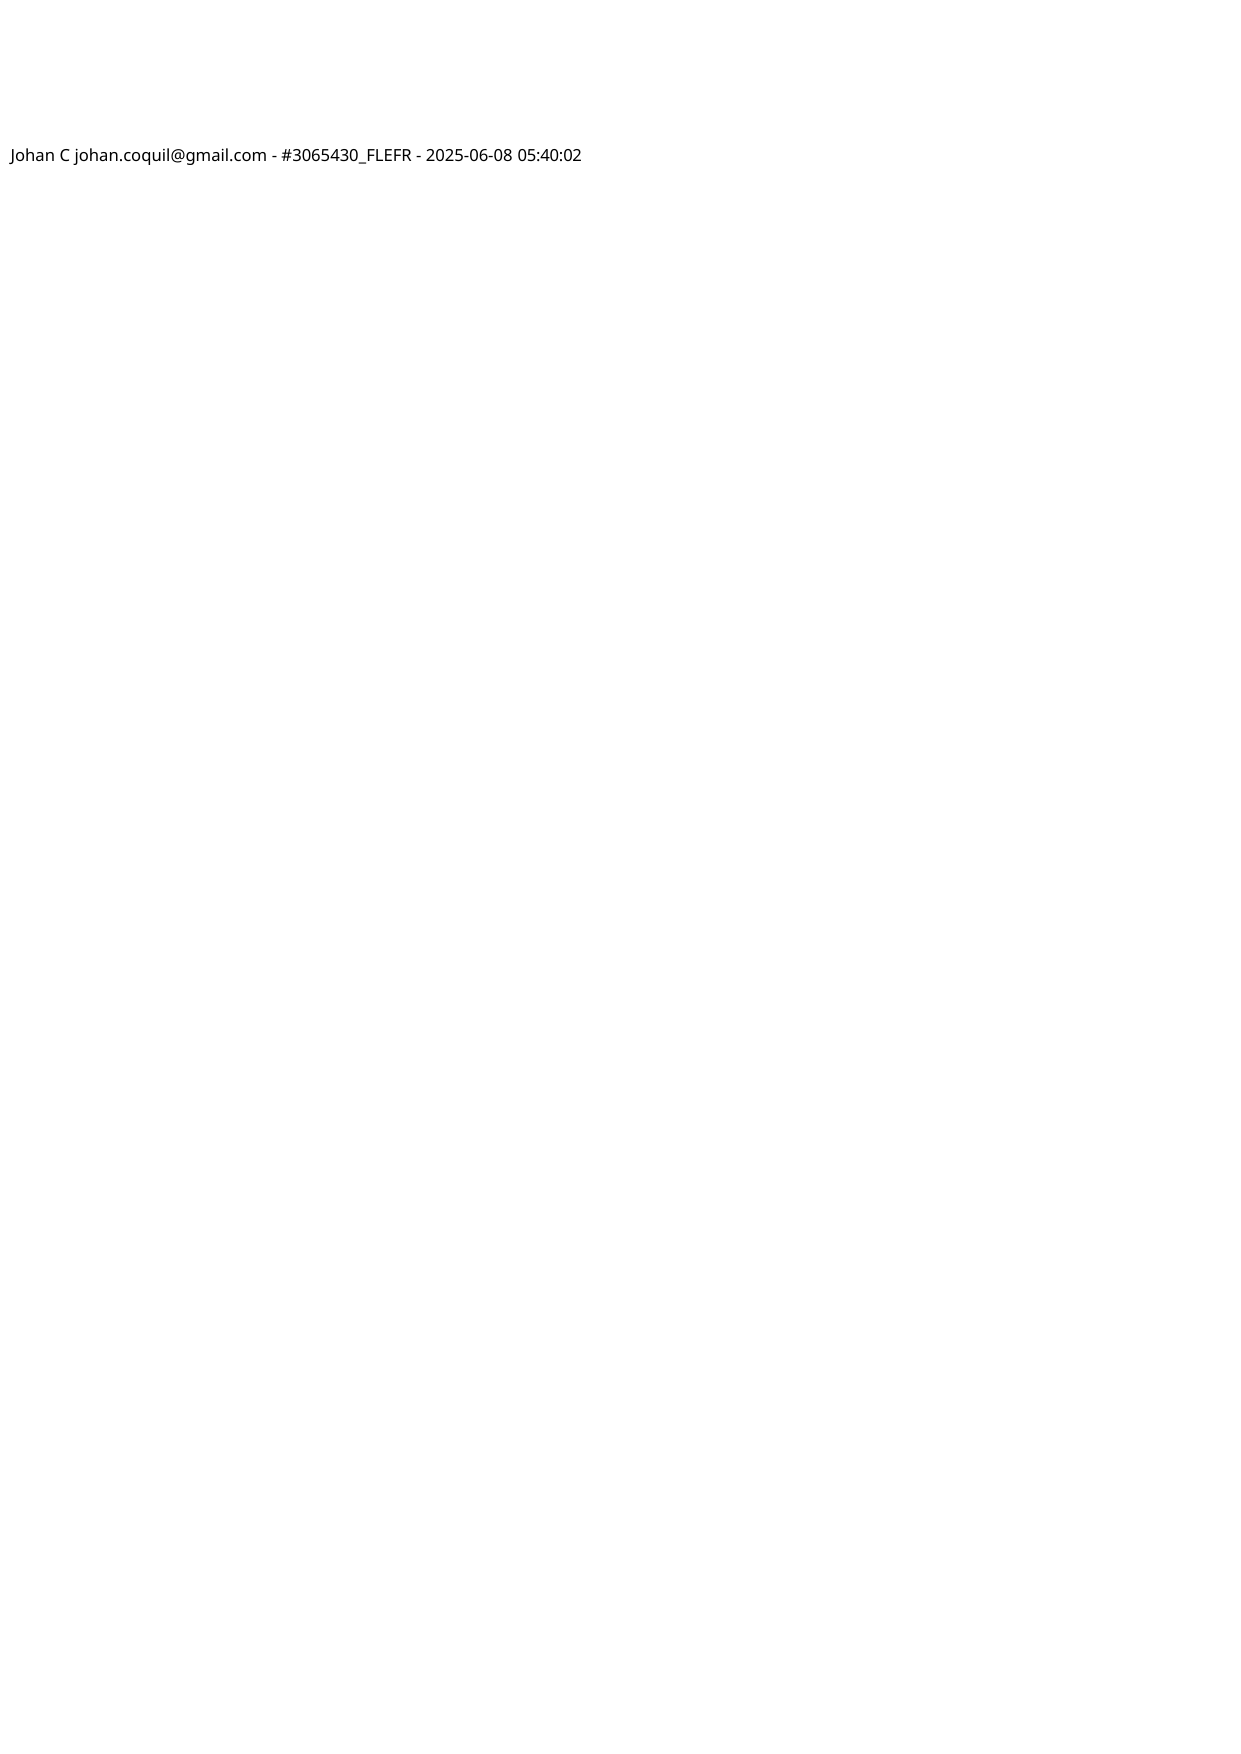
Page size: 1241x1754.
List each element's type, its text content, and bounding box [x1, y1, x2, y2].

text Johan C johan.coquil@gmail.com - #3065430_FLEFR - 2025-06-08 05:40:02 [10, 144, 1240, 166]
